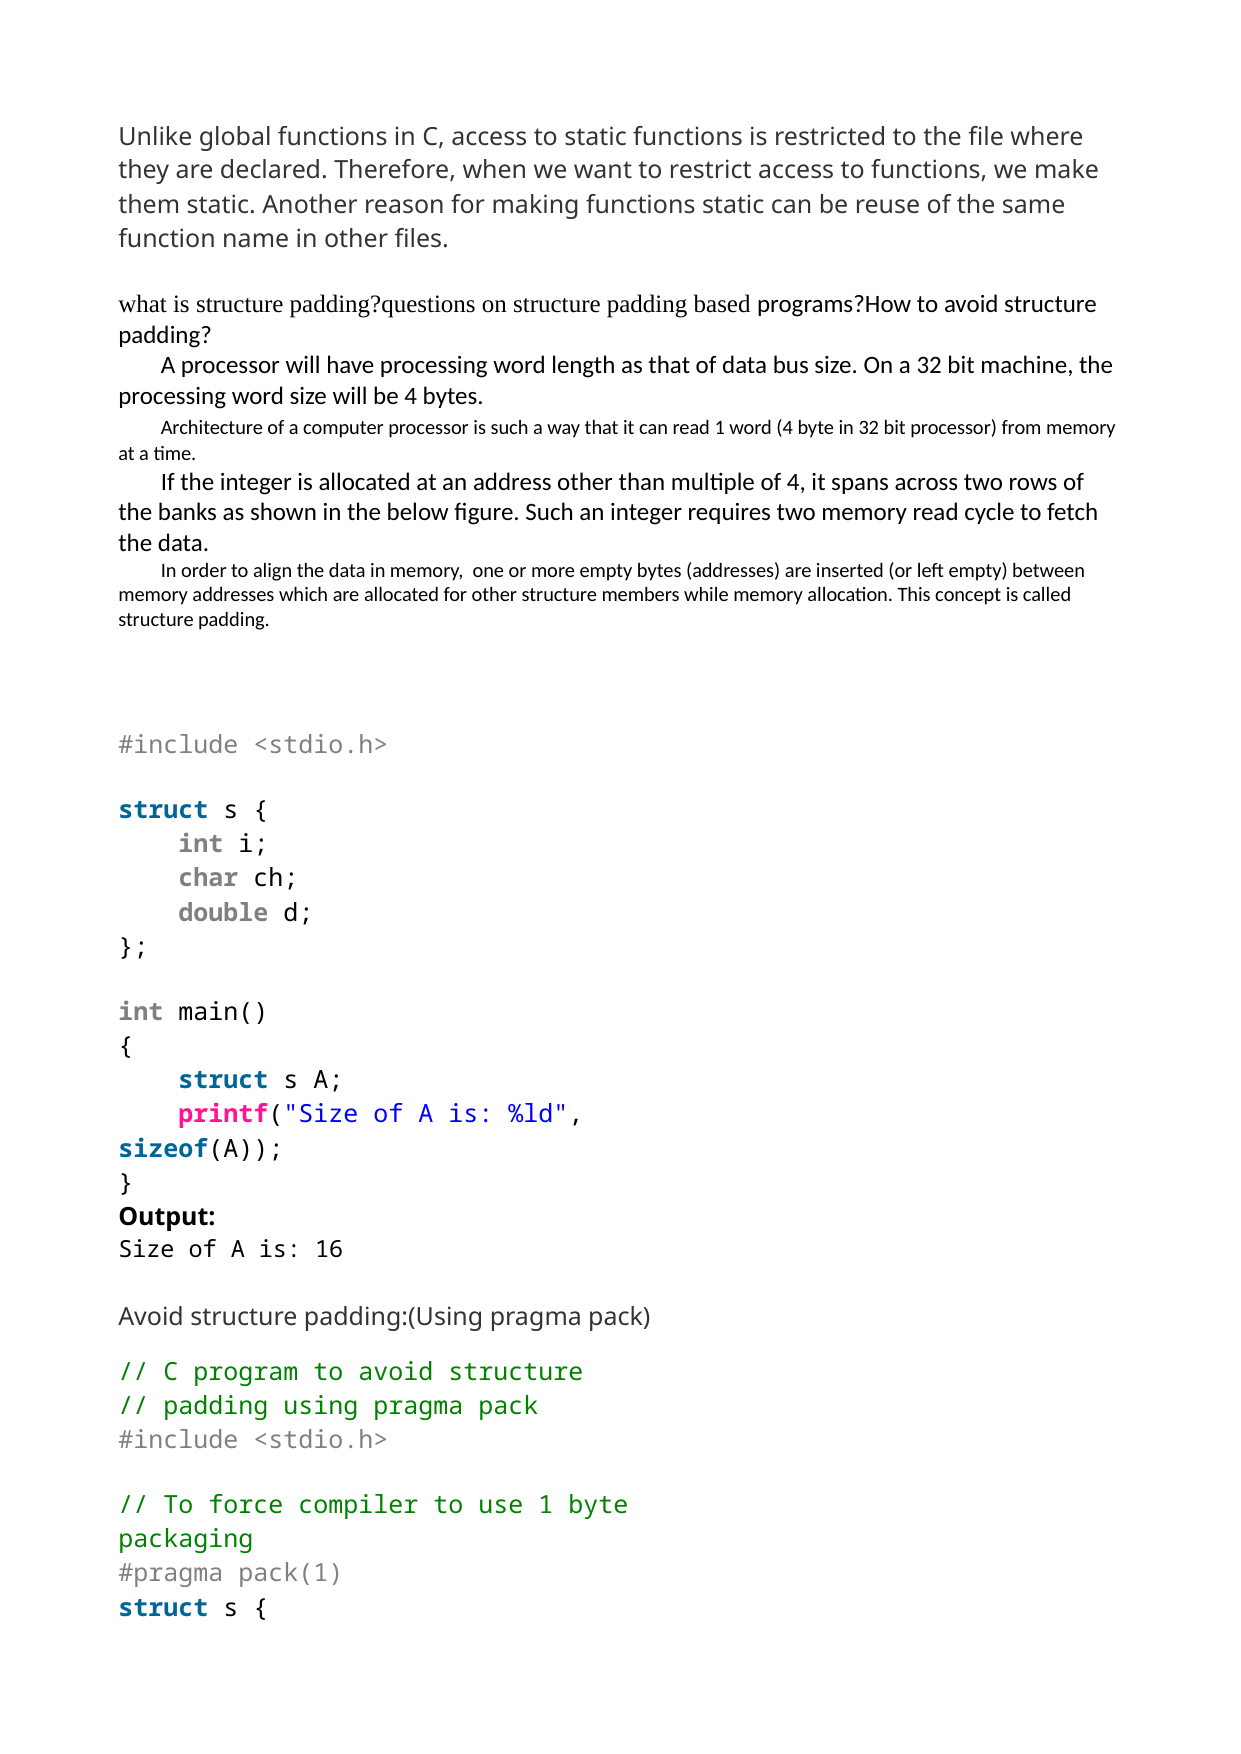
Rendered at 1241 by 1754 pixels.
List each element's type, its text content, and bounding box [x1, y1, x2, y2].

table_header #include <stdio.h> struct s { int i; char ch; double d; }; int main() { struct s A; printf("Size of A is: %ld", sizeof(A)); } [118, 727, 652, 1198]
text Size of A is: 16 [118, 1232, 1122, 1264]
text Output: [118, 1198, 1122, 1232]
text If the integer is allocated at an address other than multiple of 4, it spans across two rows of the banks as shown in the below figure. Such an integer requires two memory read cycle to fetch the data. [118, 466, 1122, 557]
text A processor will have processing word length as that of data bus size. On a 32 bit machine, the processing word size will be 4 bytes. [118, 349, 1122, 411]
table_header // C program to avoid structure // padding using pragma pack #include <stdio.h> // To force compiler to use 1 byte packaging #pragma pack(1) struct s { [118, 1354, 675, 1623]
text Unlike global functions in C, access to static functions is restricted to the file where they are declared. Therefore, when we want to restrict access to functions, we make them static. Another reason for making functions static can be reuse of the same function name in other files. [118, 118, 1122, 254]
text what is structure padding?questions on structure padding based programs?How to avoid structure padding? [118, 288, 1122, 349]
text Architecture of a computer processor is such a way that it can read 1 word (4 byte in 32 bit processor) from memory at a time. [118, 411, 1122, 466]
text In order to align the data in memory, one or more empty bytes (addresses) are inserted (or left empty) between memory addresses which are allocated for other structure members while memory allocation. This concept is called structure padding. [118, 557, 1122, 632]
text Avoid structure padding:(Using pragma pack) [118, 1298, 1122, 1333]
